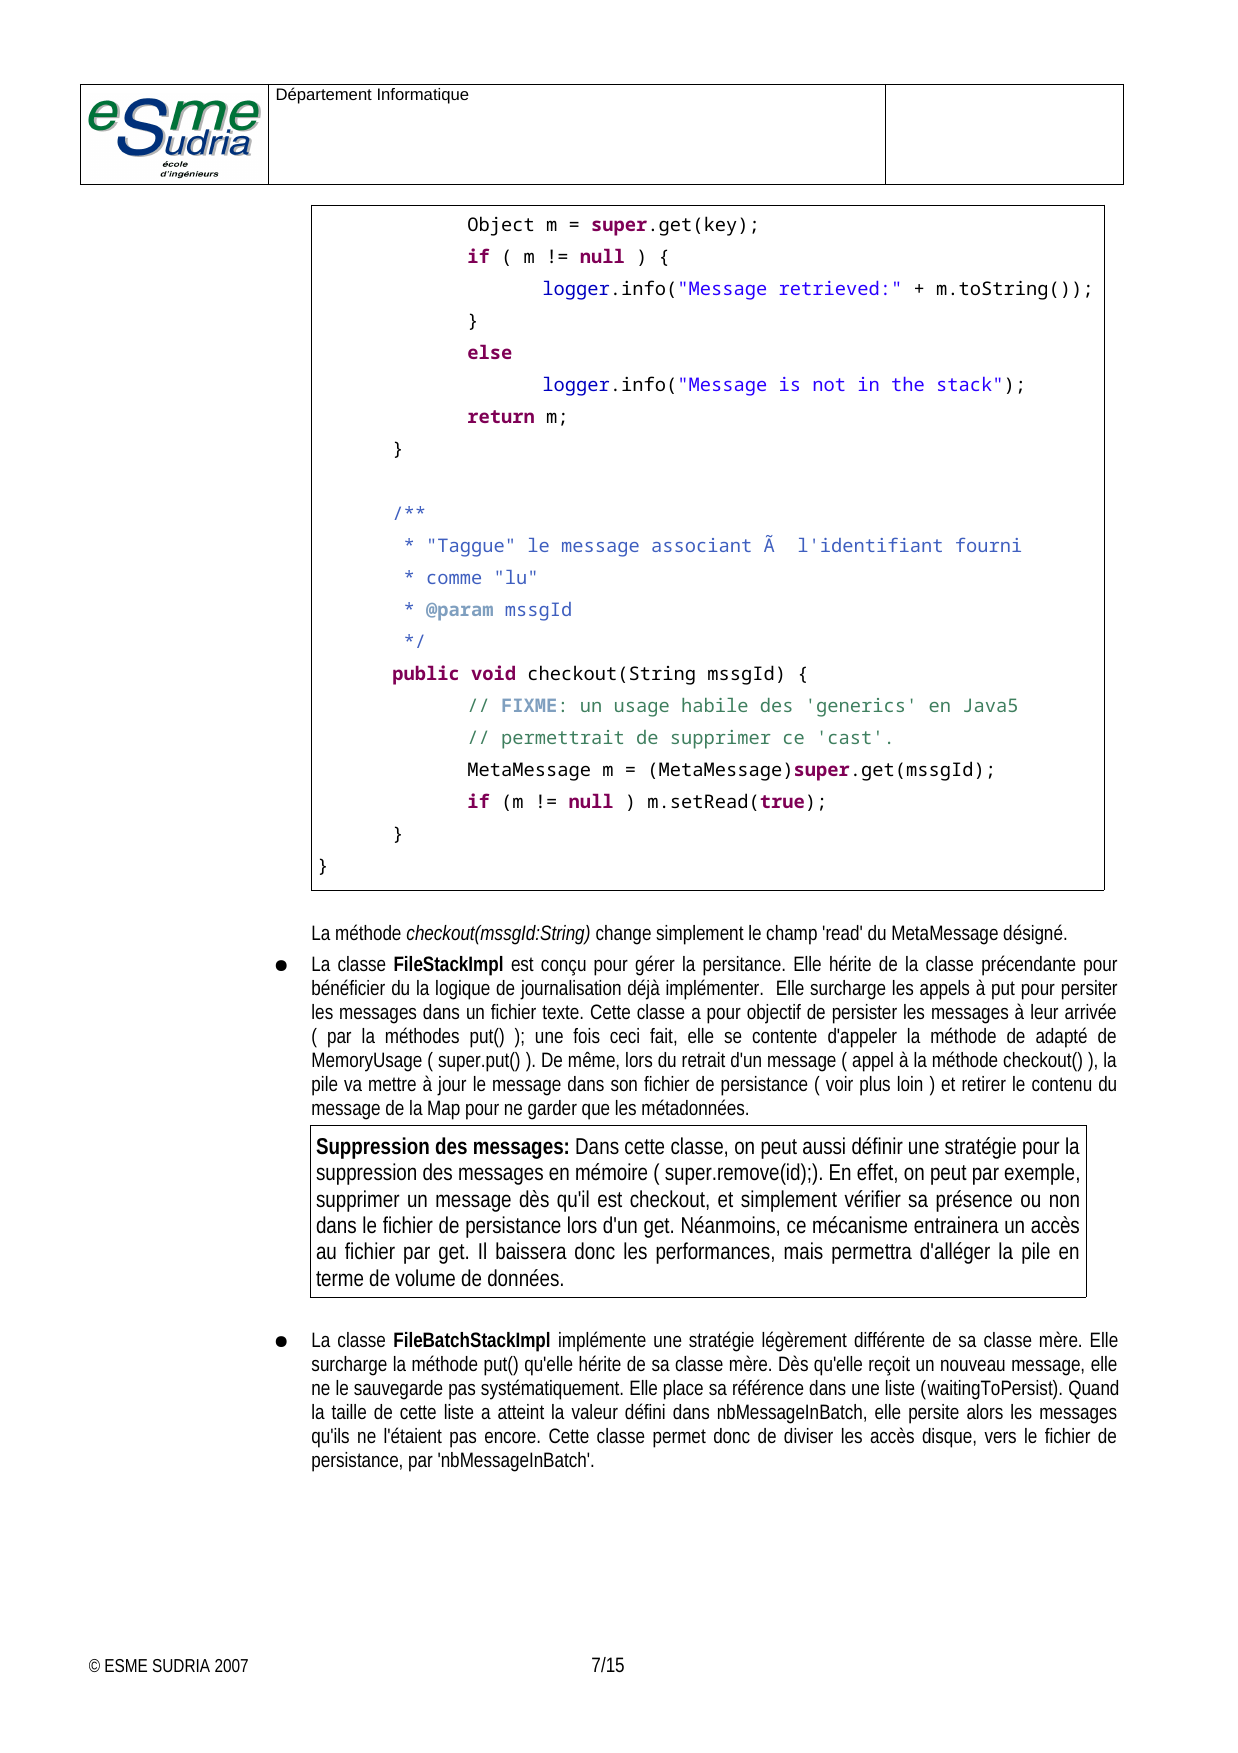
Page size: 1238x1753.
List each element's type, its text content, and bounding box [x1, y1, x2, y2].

list La méthode checkout(mssgId:String) change simplement le champ 'read' du MetaMessage désigné. [274, 921, 1119, 945]
list La classe FileStackImpl est conçu pour gérer la persitance. Elle hérite de la classe précendante pour bénéficier du la logique de journalisation déjà implémenter. Elle surcharge les appels à put pour persiter les messages dans un fichier texte. Cette classe a pour objectif de persister les messages à leur arrivée ( par la méthodes put() ); une fois ceci fait, elle se contente d'appeler la méthode de adapté de MemoryUsage ( super.put() ). De même, lors du retrait d'un message ( appel à la méthode checkout() ), la pile va mettre à jour le message dans son fichier de persistance ( voir plus loin ) et retirer le contenu du message de la Map pour ne garder que les métadonnées. [274, 952, 1119, 1119]
table_header Suppression des messages: Dans cette classe, on peut aussi définir une stratégie pour la suppression des messages en mémoire ( super.remove(id);). En effet, on peut par exemple, supprimer un message dès qu'il est checkout, et simplement vérifier sa présence ou non dans le fichier de persistance lors d'un get. Néanmoins, ce mécanisme entrainera un accès au fichier par get. Il baissera donc les performances, mais permettra d'alléger la pile en terme de volume de données. [311, 1126, 1086, 1297]
list La classe FileBatchStackImpl implémente une stratégie légèrement différente de sa classe mère. Elle surcharge la méthode put() qu'elle hérite de sa classe mère. Dès qu'elle reçoit un nouveau message, elle ne le sauvegarde pas systématiquement. Elle place sa référence dans une liste (waitingToPersist). Quand la taille de cette liste a atteint la valeur défini dans nbMessageInBatch, elle persite alors les messages qu'ils ne l'étaient pas encore. Cette classe permet donc de diviser les accès disque, vers le fichier de persistance, par 'nbMessageInBatch'. [274, 1328, 1119, 1472]
table_header Object m = super.get(key); if ( m != null ) { logger.info("Message retrieved:" + m.toString()); } else logger.info("Message is not in the stack"); return m; } /** * "Taggue" le message associant Ã l'identifiant fourni * comme "lu" * @param mssgId */ public void checkout(String mssgId) { // FIXME: un usage habile des 'generics' en Java5 // permettrait de supprimer ce 'cast'. MetaMessage m = (MetaMessage)super.get(mssgId); if (m != null ) m.setRead(true); } } [312, 206, 1104, 890]
picture [86, 93, 263, 182]
